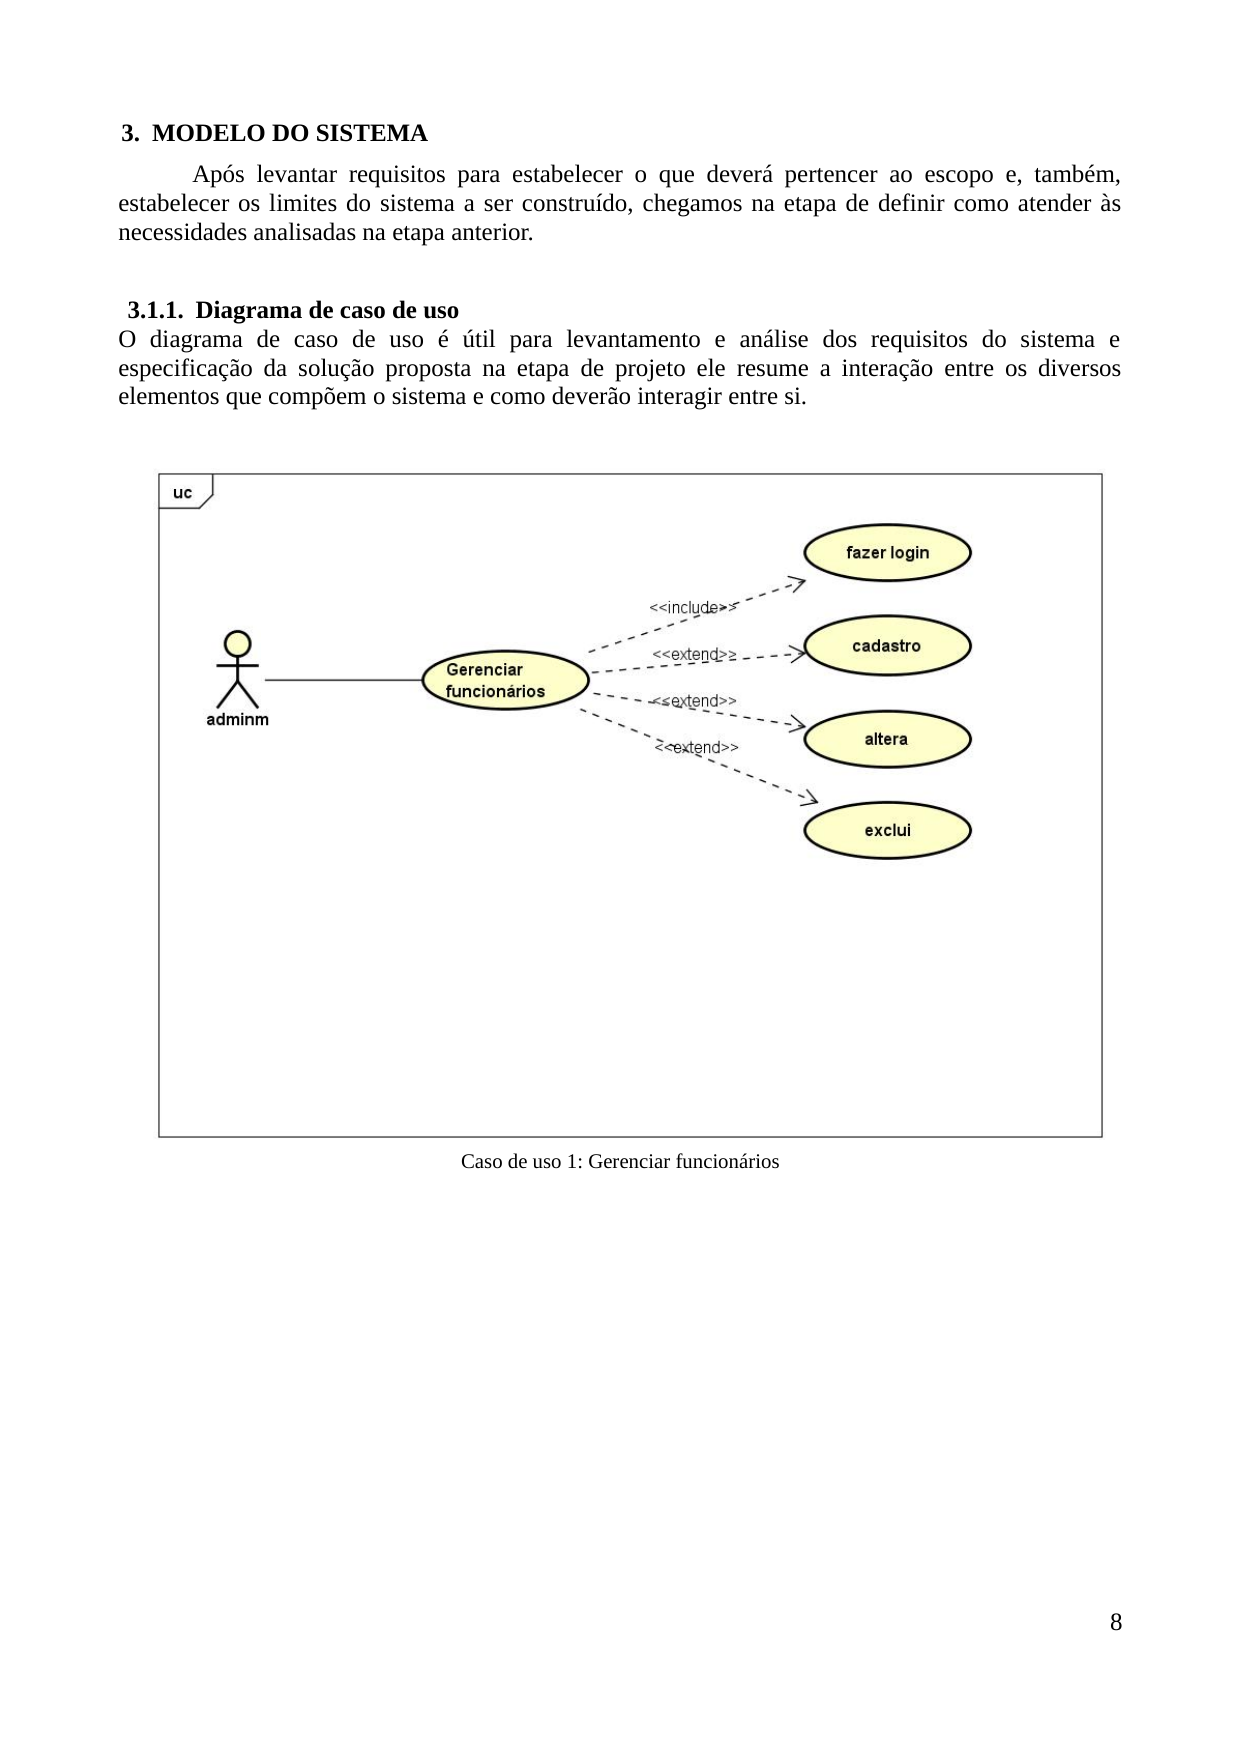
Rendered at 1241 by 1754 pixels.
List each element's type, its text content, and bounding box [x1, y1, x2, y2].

text Caso de uso 1: Gerenciar funcionários [118, 441, 1122, 1173]
text Após levantar requisitos para estabelecer o que deverá pertencer ao escopo e, também, estabelecer os limites do sistema a ser construído, chegamos na etapa de definir como atender às necessidades analisadas na etapa anterior. [118, 159, 1122, 246]
text O diagrama de caso de uso é útil para levantamento e análise dos requisitos do sistema e especificação da solução proposta na etapa de projeto ele resume a interação entre os diversos elementos que compõem o sistema e como deverão interagir entre si. [118, 324, 1122, 410]
subtitle MODELO DO SISTEMA [140, 118, 1122, 147]
picture [145, 460, 1115, 1150]
subtitle Diagrama de caso de uso [184, 295, 1122, 324]
